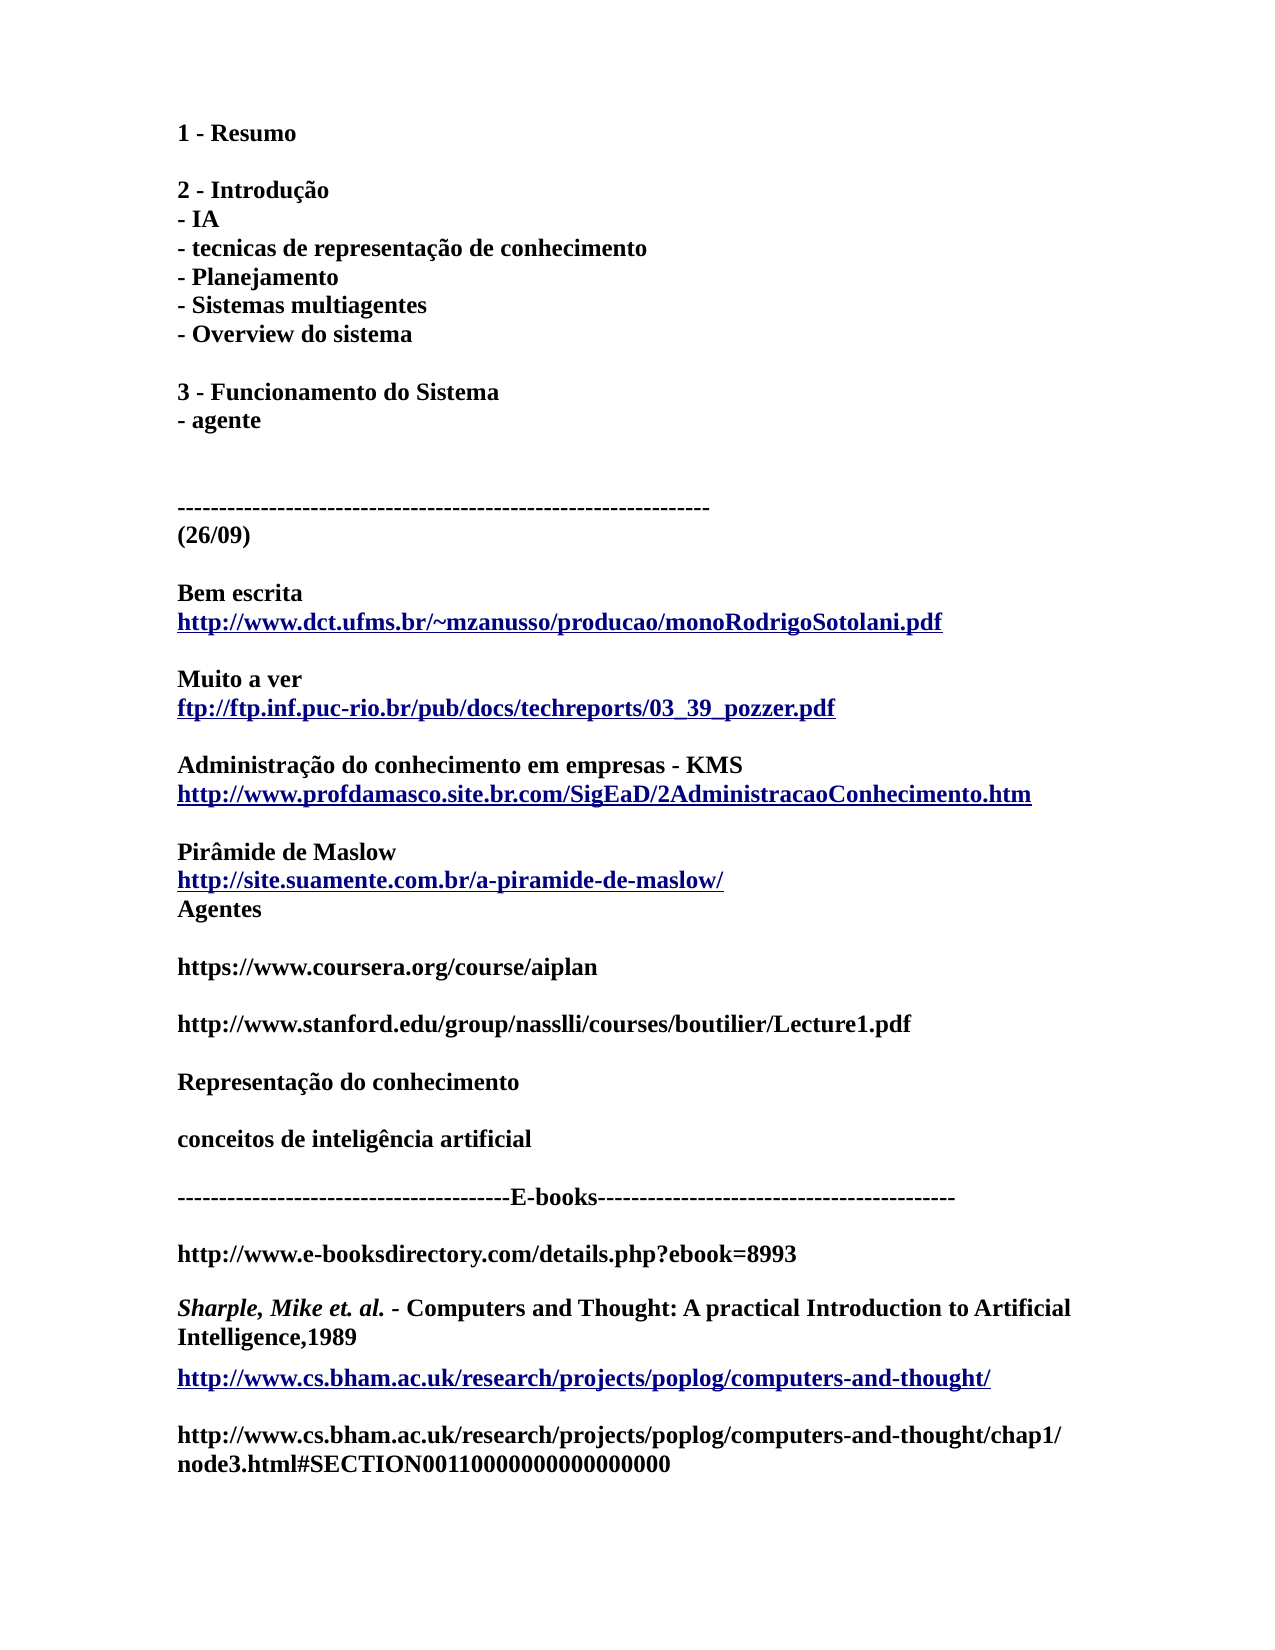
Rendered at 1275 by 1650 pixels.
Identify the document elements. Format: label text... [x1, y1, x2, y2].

text http://www.e-booksdirectory.com/details.php?ebook=8993 [177, 1239, 1098, 1268]
text - Overview do sistema 3 - Funcionamento do Sistema - agente ---------------------------------------------------------------- (26/09) Bem escrita http://www.dct.ufms.br/~mzanusso/producao/monoRodrigoSotolani.pdf Muito a ver ftp://ftp.inf.puc-rio.br/pub/docs/techreports/03_39_pozzer.pdf Administração do conhecimento em empresas - KMS http://www.profdamasco.site.br.com/SigEaD/2AdministracaoConhecimento.htm Pirâmide de Maslow http://site.suamente.com.br/a-piramide-de-maslow/ Agentes [177, 319, 1098, 923]
text http://www.stanford.edu/group/nasslli/courses/boutilier/Lecture1.pdf Representação do conhecimento conceitos de inteligência artificial [177, 1009, 1098, 1153]
subtitle Sharple, Mike et. al. - Computers and Thought: A practical Introduction to Artificial Intelligence,1989 [177, 1293, 1098, 1351]
text ----------------------------------------E-books------------------------------------------- [177, 1182, 1098, 1211]
text https://www.coursera.org/course/aiplan [177, 952, 1098, 981]
text http://www.cs.bham.ac.uk/research/projects/poplog/computers-and-thought/chap1/node3.html#SECTION00110000000000000000 [177, 1421, 1098, 1478]
text http://www.cs.bham.ac.uk/research/projects/poplog/computers-and-thought/ [177, 1363, 1098, 1392]
text 1 - Resumo 2 - Introdução - IA - tecnicas de representação de conhecimento - Planejamento - Sistemas multiagentes [177, 118, 1098, 319]
